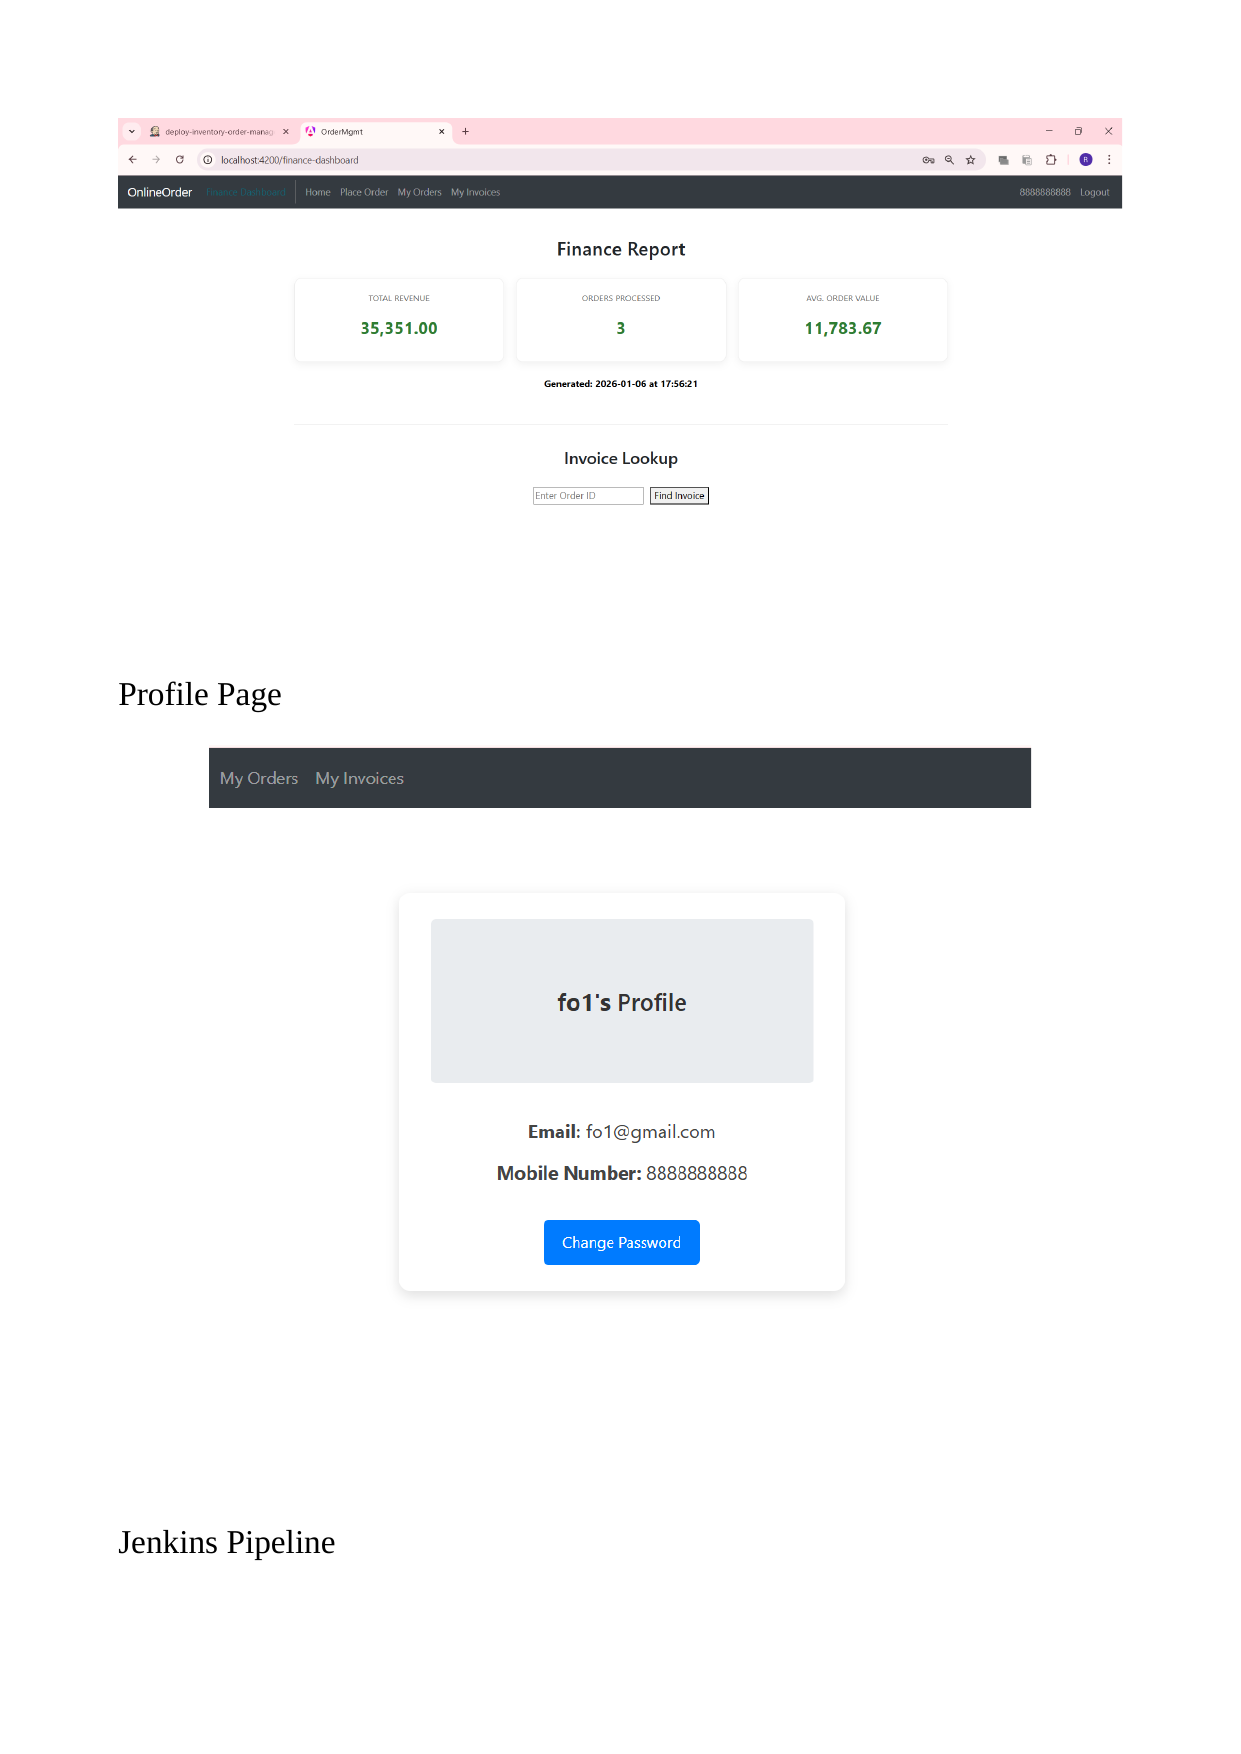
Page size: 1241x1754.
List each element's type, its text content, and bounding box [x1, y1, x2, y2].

picture [209, 745, 1032, 1485]
text Profile Page [118, 675, 1122, 713]
text Jenkins Pipeline [118, 1522, 1122, 1561]
picture [118, 118, 1123, 594]
